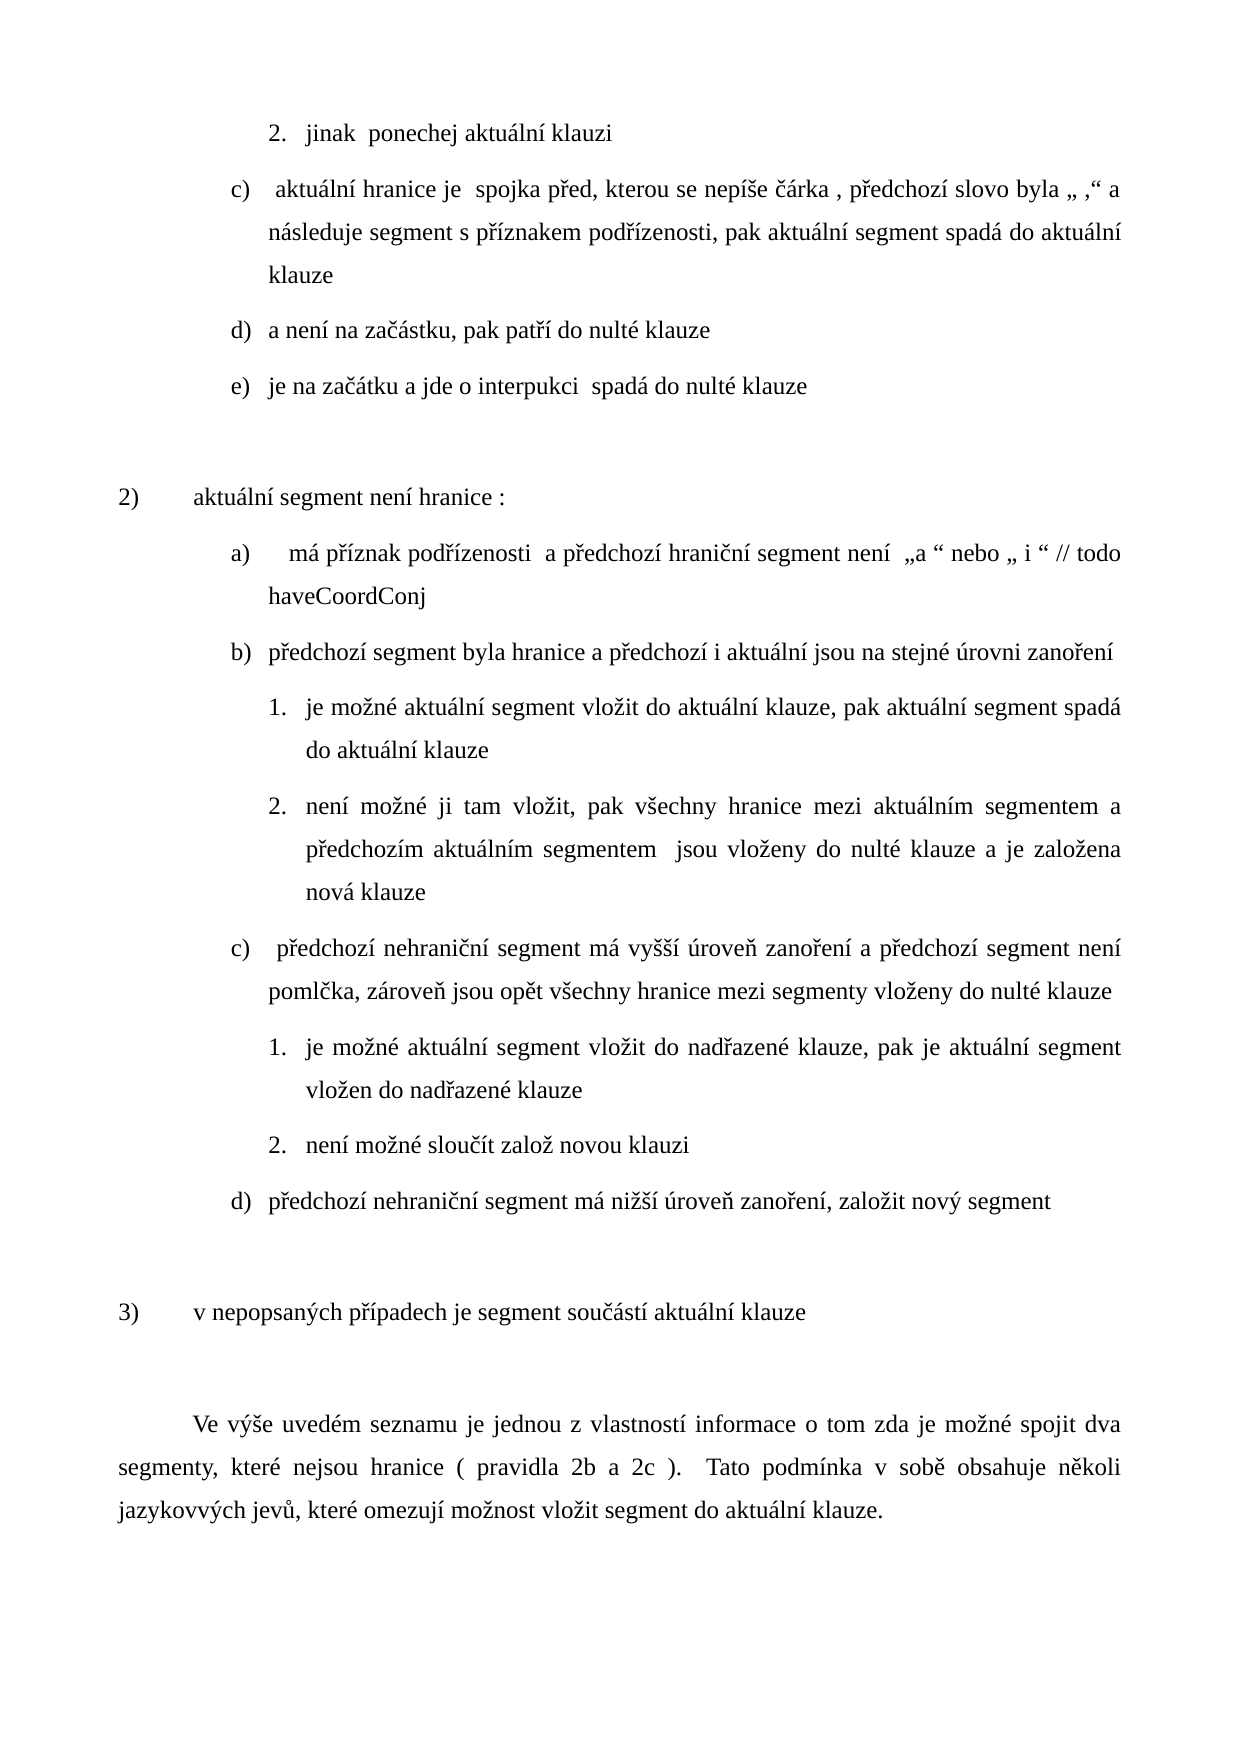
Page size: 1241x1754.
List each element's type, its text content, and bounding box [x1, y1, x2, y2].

list v nepopsaných případech je segment součástí aktuální klauze [118, 1297, 1122, 1326]
list není možné ji tam vložit, pak všechny hranice mezi aktuálním segmentem a předchozím aktuálním segmentem jsou vloženy do nulté klauze a je založena nová klauze [268, 791, 1122, 906]
list předchozí nehraniční segment má nižší úroveň zanoření, založit nový segment [231, 1186, 1122, 1215]
text Ve výše uvedém seznamu je jednou z vlastností informace o tom zda je možné spojit dva segmenty, které nejsou hranice ( pravidla 2b a 2c ). Tato podmínka v sobě obsahuje několi jazykovvých jevů, které omezují možnost vložit segment do aktuální klauze. [118, 1409, 1122, 1524]
list je možné aktuální segment vložit do aktuální klauze, pak aktuální segment spadá do aktuální klauze [268, 692, 1122, 764]
list aktuální segment není hranice : [118, 482, 1122, 511]
list předchozí nehraniční segment má vyšší úroveň zanoření a předchozí segment není pomlčka, zároveň jsou opět všechny hranice mezi segmenty vloženy do nulté klauze [231, 933, 1122, 1005]
list má příznak podřízenosti a předchozí hraniční segment není „a “ nebo „ i “ // todo haveCoordConj [231, 538, 1122, 610]
list aktuální hranice je spojka před, kterou se nepíše čárka , předchozí slovo byla „ ,“ a následuje segment s příznakem podřízenosti, pak aktuální segment spadá do aktuální klauze [231, 174, 1122, 289]
list jinak ponechej aktuální klauzi [268, 118, 1122, 147]
list předchozí segment byla hranice a předchozí i aktuální jsou na stejné úrovni zanoření [231, 637, 1122, 666]
list je možné aktuální segment vložit do nadřazené klauze, pak je aktuální segment vložen do nadřazené klauze [268, 1032, 1122, 1104]
list není možné sloučít založ novou klauzi [268, 1131, 1122, 1159]
list je na začátku a jde o interpukci spadá do nulté klauze [231, 371, 1122, 400]
list a není na začástku, pak patří do nulté klauze [231, 316, 1122, 344]
